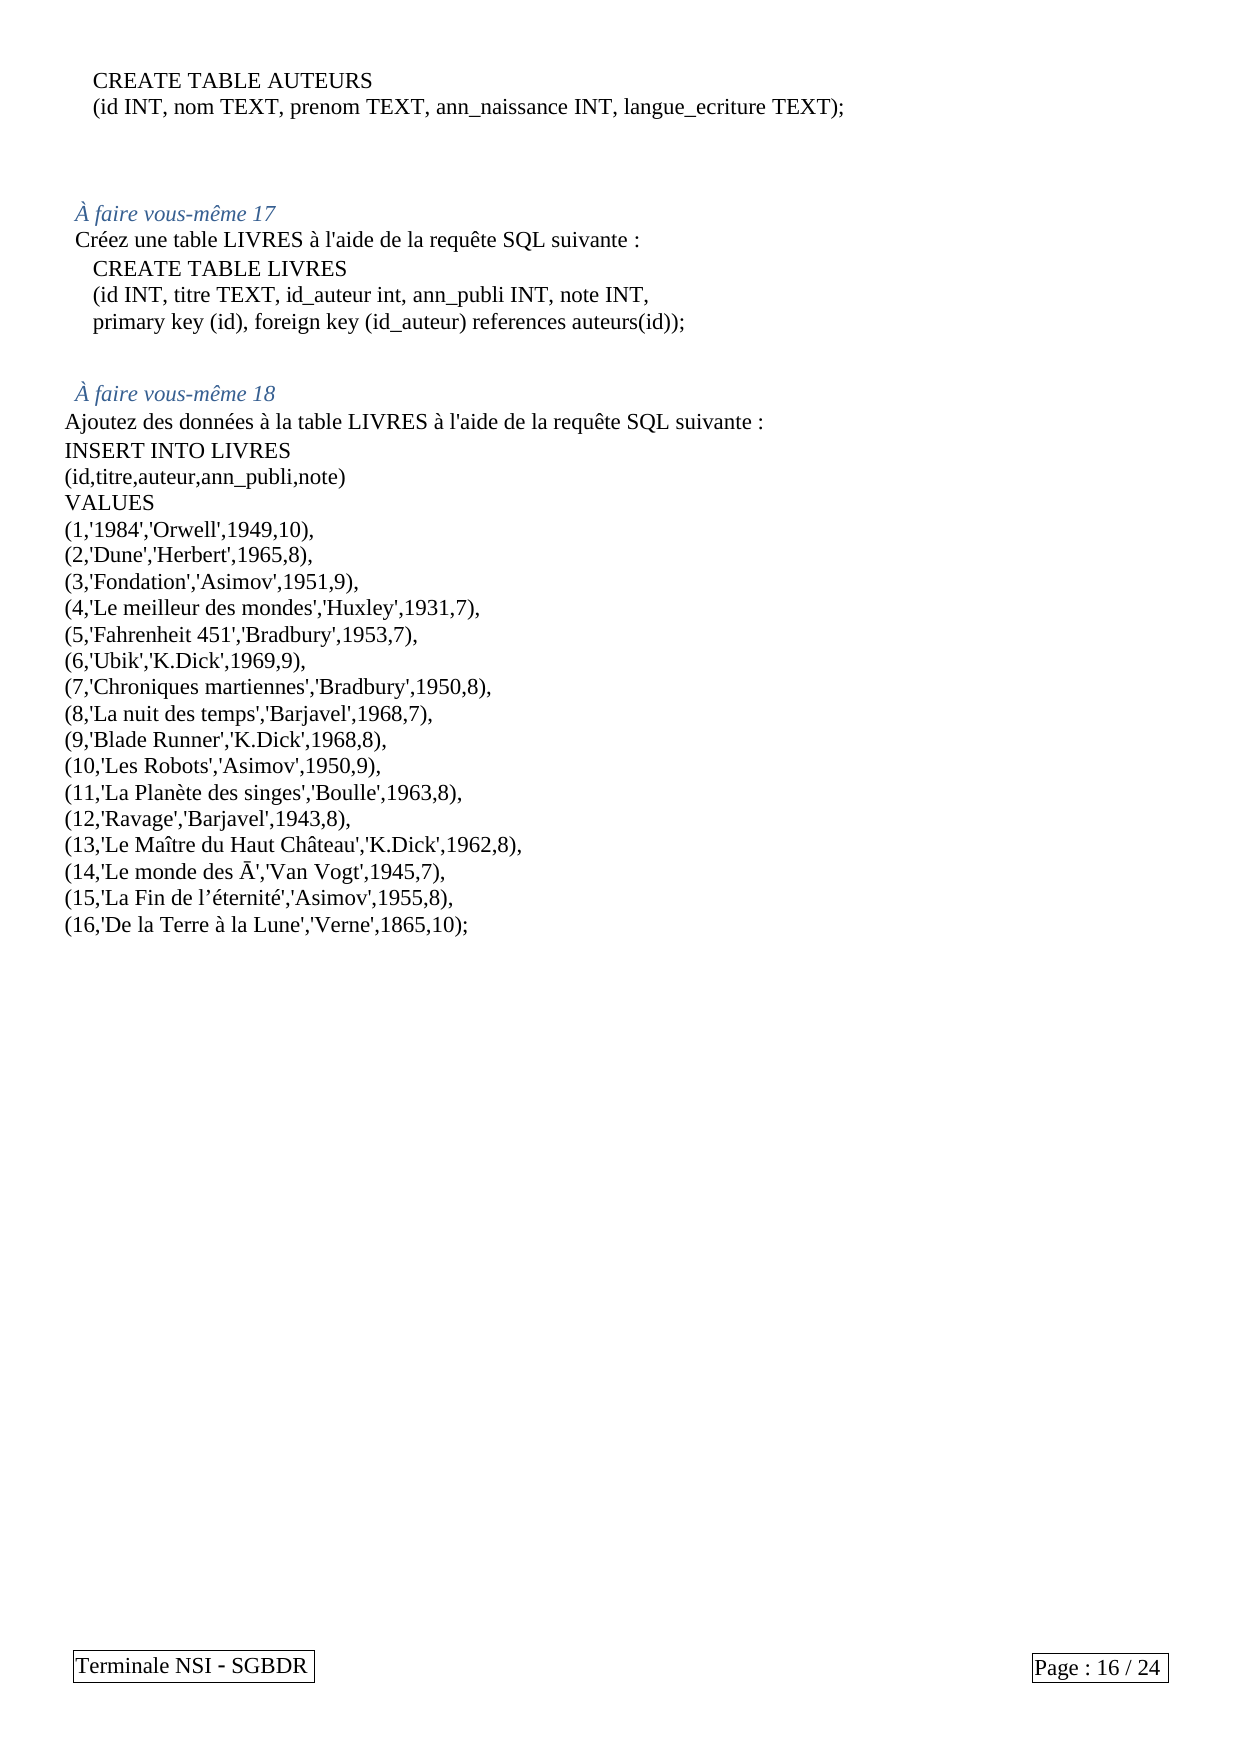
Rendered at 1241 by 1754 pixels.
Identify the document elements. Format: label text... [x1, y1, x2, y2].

text Ajoutez des données à la table LIVRES à l'aide de la requête SQL suivante : INSERT INTO LIVRES [64, 408, 788, 463]
text Créez une table LIVRES à l'aide de la requête SQL suivante : [75, 227, 1188, 253]
text VALUES (1,'1984','Orwell',1949,10), [64, 489, 337, 542]
text (id INT, titre TEXT, id_auteur int, ann_publi INT, note INT, primary key (id), foreign key (id_auteur) references auteurs(id)); [93, 281, 1196, 334]
text (10,'Les Robots','Asimov',1950,9), [64, 752, 1188, 779]
text (13,'Le Maître du Haut Château','K.Dick',1962,8), (14,'Le monde des Ā','Van Vogt',1945,7), [64, 831, 546, 884]
text (15,'La Fin de l’éternité','Asimov',1955,8), (16,'De la Terre à la Lune','Verne',1865,10); [64, 884, 490, 937]
text (6,'Ubik','K.Dick',1969,9), [64, 647, 1188, 673]
text (11,'La Planète des singes','Boulle',1963,8), (12,'Ravage','Barjavel',1943,8), [64, 779, 486, 831]
text À faire vous-même 18 [75, 381, 1188, 407]
text (2,'Dune','Herbert',1965,8), [64, 542, 1188, 568]
text (3,'Fondation','Asimov',1951,9), [64, 568, 1188, 594]
text CREATE TABLE AUTEURS [93, 67, 1196, 93]
text (id,titre,auteur,ann_publi,note) [64, 466, 1188, 489]
text (7,'Chroniques martiennes','Bradbury',1950,8), (8,'La nuit des temps','Barjavel',1968,7), (9,'Blade Runner','K.Dick',1968,8), [64, 673, 515, 752]
text CREATE TABLE LIVRES [93, 255, 1196, 281]
text (4,'Le meilleur des mondes','Huxley',1931,7), (5,'Fahrenheit 451','Bradbury',1953,7), [64, 594, 504, 647]
text (id INT, nom TEXT, prenom TEXT, ann_naissance INT, langue_ecriture TEXT); [93, 93, 1196, 119]
text À faire vous-même 17 [75, 200, 1188, 227]
